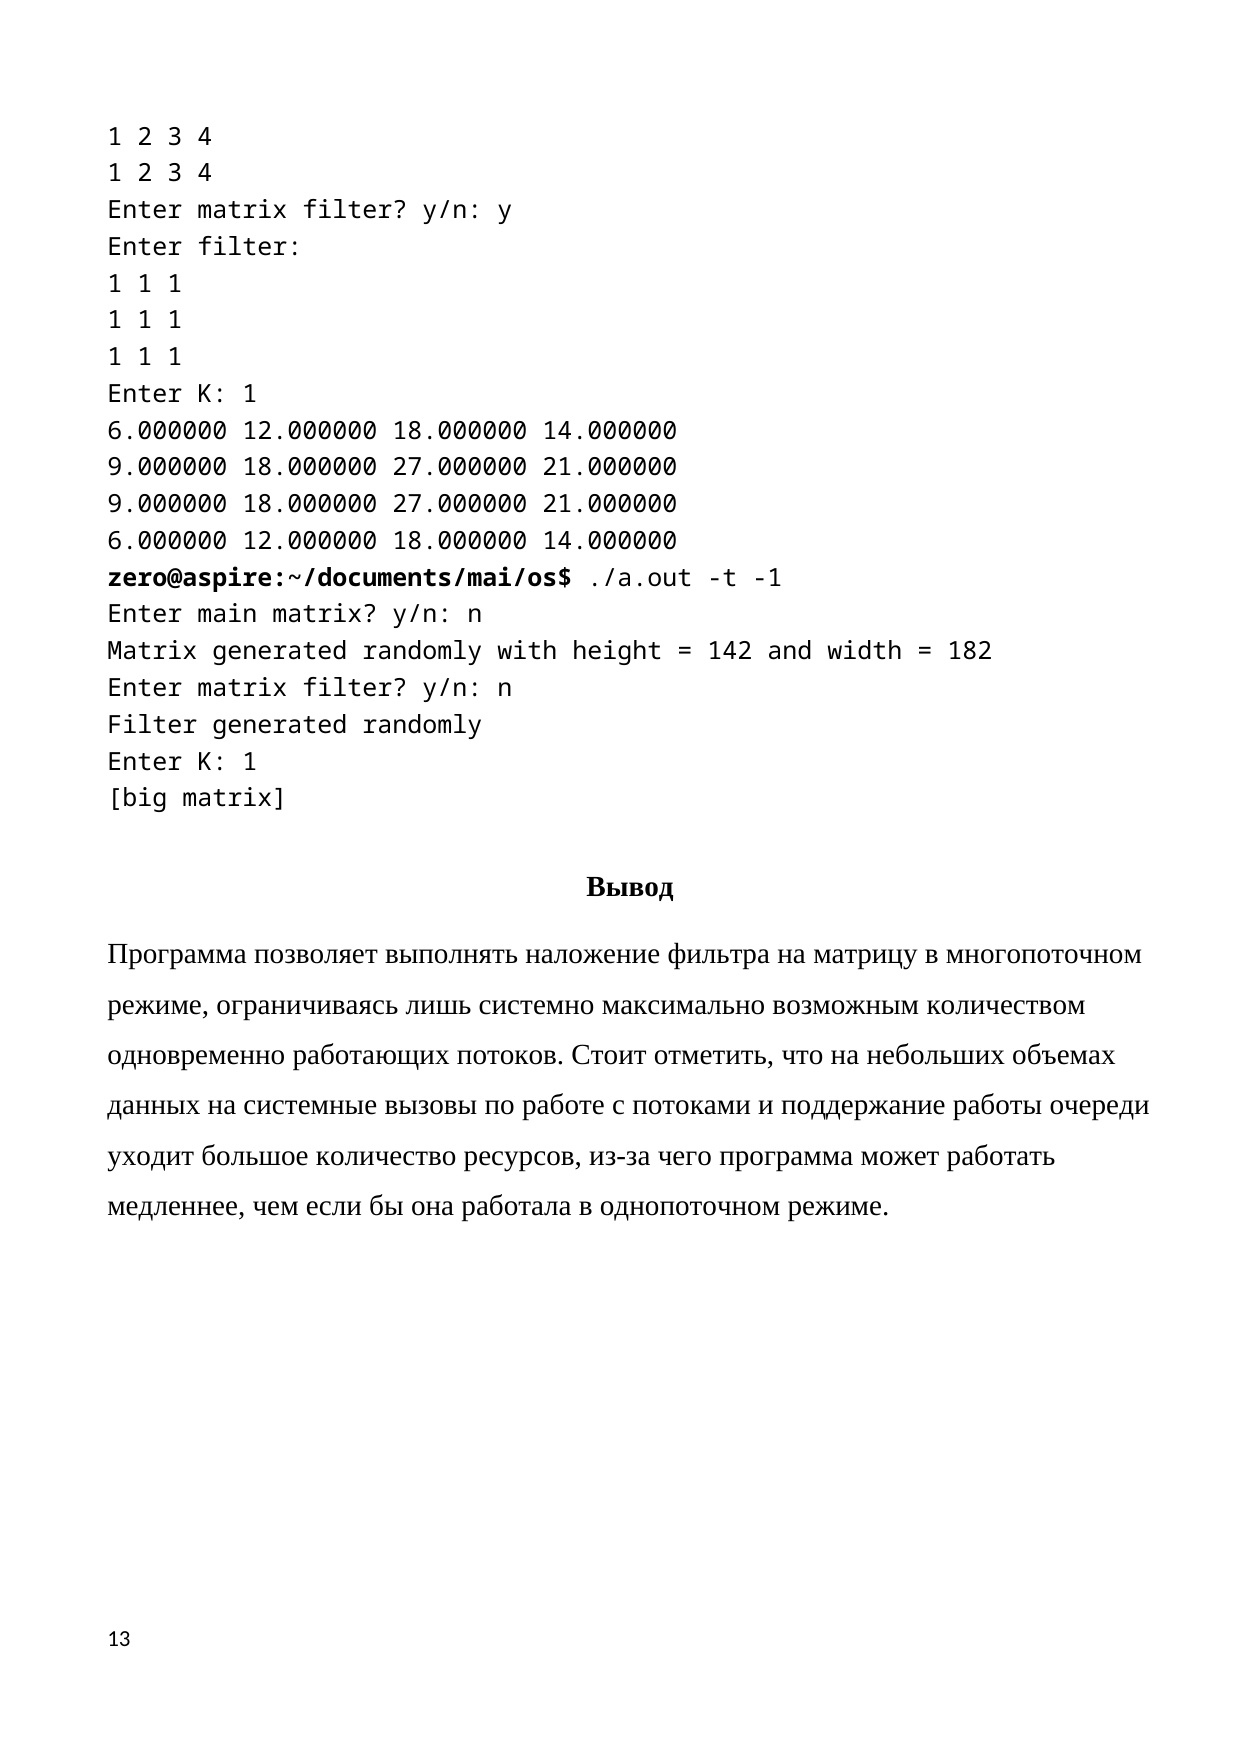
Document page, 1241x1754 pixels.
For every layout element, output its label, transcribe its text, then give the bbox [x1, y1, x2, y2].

text 9.000000 18.000000 27.000000 21.000000 [107, 486, 1153, 520]
text 1 2 3 4 [107, 155, 1153, 189]
text 6.000000 12.000000 18.000000 14.000000 [107, 523, 1153, 557]
text Enter matrix filter? y/n: n [107, 670, 1153, 704]
text Вывод [107, 869, 1153, 903]
text 9.000000 18.000000 27.000000 21.000000 [107, 449, 1153, 483]
text Enter main matrix? y/n: n [107, 596, 1153, 630]
text Enter matrix filter? y/n: y [107, 192, 1153, 226]
text 6.000000 12.000000 18.000000 14.000000 [107, 412, 1153, 446]
text 1 1 1 [107, 339, 1153, 373]
text Matrix generated randomly with height = 142 and width = 182 [107, 633, 1153, 667]
text Enter K: 1 [107, 376, 1153, 409]
text [big matrix] [107, 780, 1153, 814]
text 1 1 1 [107, 265, 1153, 299]
text 1 1 1 [107, 302, 1153, 336]
text Enter filter: [107, 228, 1153, 262]
text Enter K: 1 [107, 743, 1153, 777]
text 1 2 3 4 [107, 118, 1153, 152]
text Filter generated randomly [107, 706, 1153, 741]
text zero@aspire:~/documents/mai/os$ ./a.out -t -1 [107, 559, 1153, 593]
text Программа позволяет выполнять наложение фильтра на матрицу в многопоточном режиме, ограничиваясь лишь системно максимально возможным количеством одновременно работающих потоков. Стоит отметить, что на небольших объемах данных на системные вызовы по работе с потоками и поддержание работы очереди уходит большое количество ресурсов, из-за чего программа может работать медленнее, чем если бы она работала в однопоточном режиме. [107, 937, 1153, 1222]
